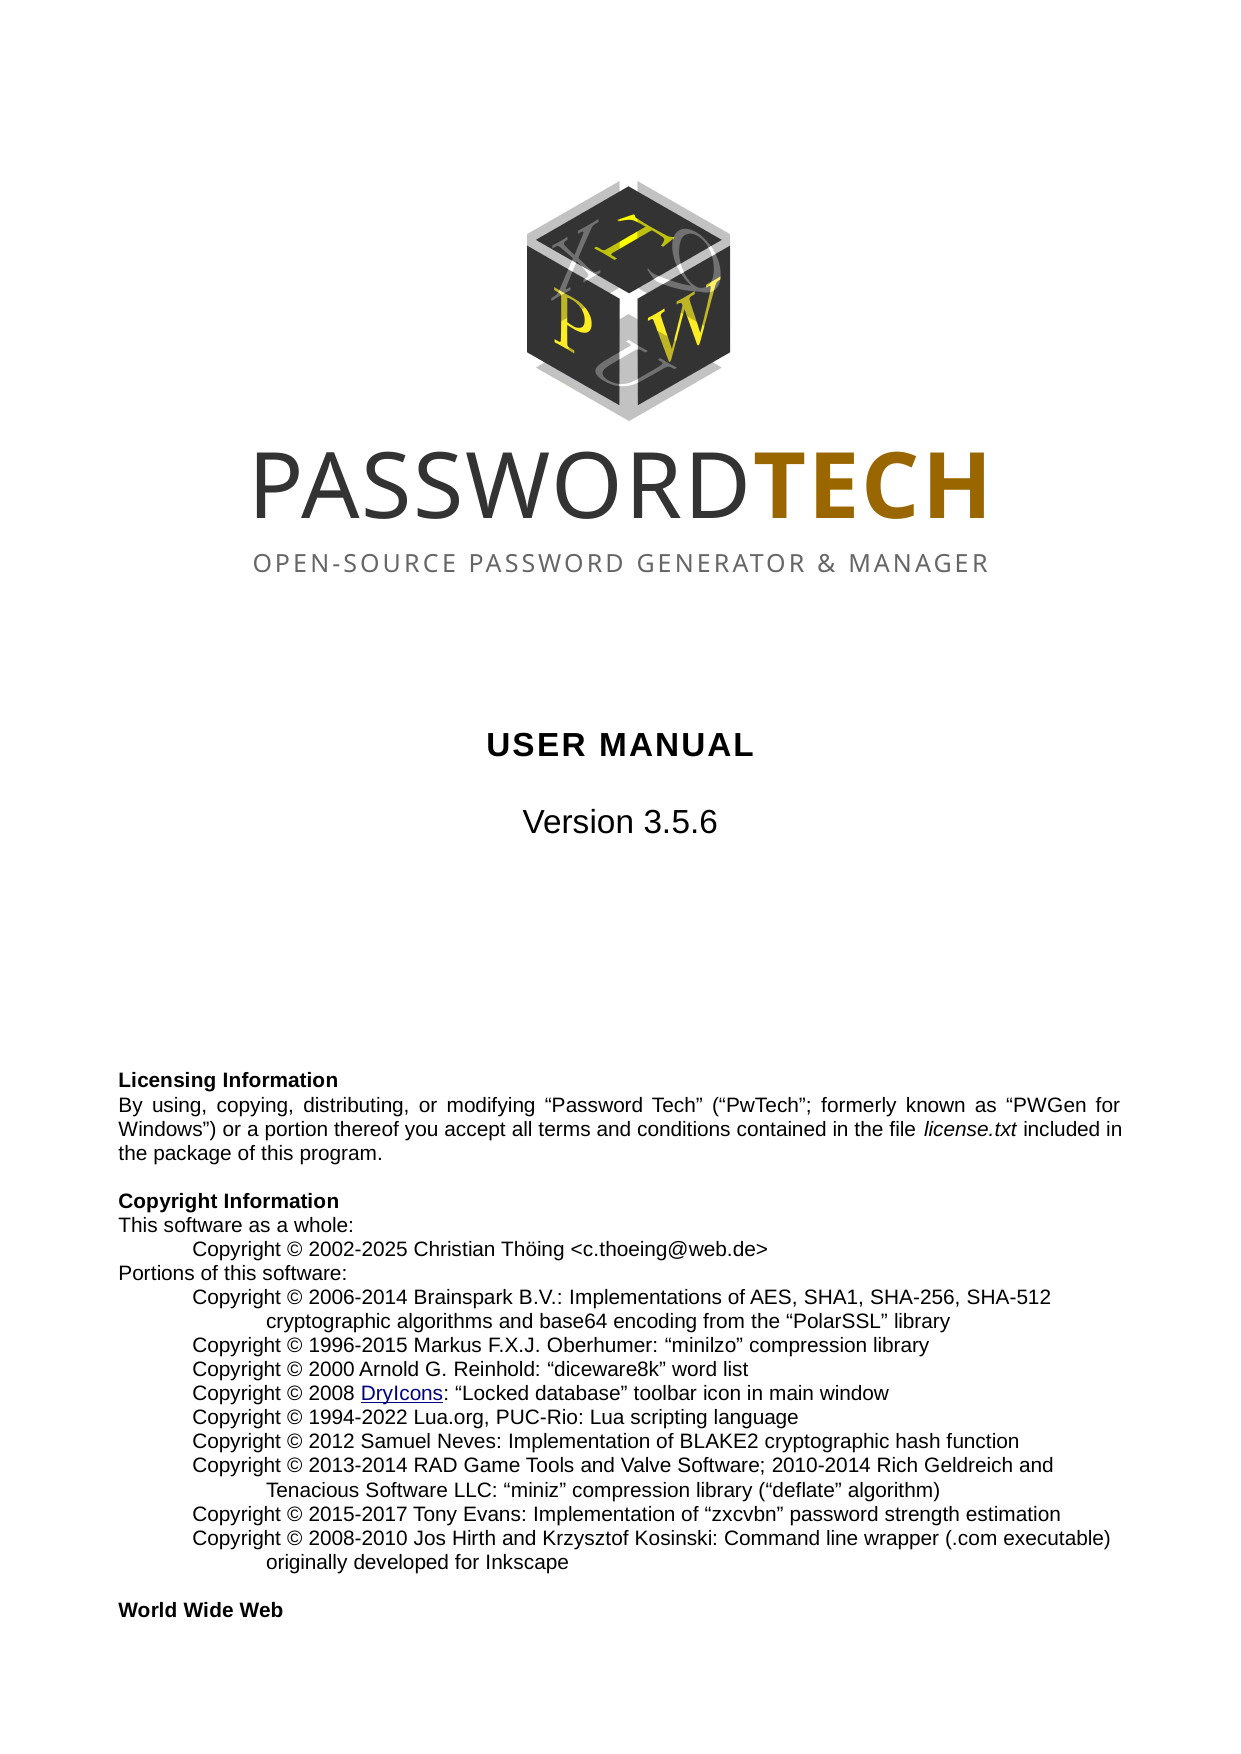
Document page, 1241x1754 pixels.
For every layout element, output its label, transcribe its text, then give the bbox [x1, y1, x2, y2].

text Copyright © 1996-2015 Markus F.X.J. Oberhumer: “minilzo” compression library [118, 1333, 1122, 1357]
text Copyright © 2012 Samuel Neves: Implementation of BLAKE2 cryptographic hash function [118, 1429, 1122, 1453]
text Copyright © 2000 Arnold G. Reinhold: “diceware8k” word list [118, 1357, 1122, 1381]
text Copyright © 2002-2025 Christian Thöing <c.thoeing@web.de> [118, 1237, 1122, 1261]
text Portions of this software: [118, 1261, 1122, 1285]
text This software as a whole: [118, 1213, 1122, 1237]
text Tenacious Software LLC: “miniz” compression library (“deflate” algorithm) [118, 1477, 1122, 1502]
text Copyright © 2006-2014 Brainspark B.V.: Implementations of AES, SHA1, SHA-256, SHA-512 [118, 1285, 1122, 1309]
picture [527, 181, 731, 421]
text Copyright © 2013-2014 RAD Game Tools and Valve Software; 2010-2014 Rich Geldreich and [118, 1453, 1122, 1477]
text Copyright © 2008 DryIcons: “Locked database” toolbar icon in main window [118, 1381, 1122, 1405]
text cryptographic algorithms and base64 encoding from the “PolarSSL” library [118, 1309, 1122, 1333]
text Copyright © 2015-2017 Tony Evans: Implementation of “zxcvbn” password strength estimation [118, 1502, 1122, 1526]
text Copyright © 1994-2022 Lua.org, PUC-Rio: Lua scripting language [118, 1405, 1122, 1429]
text OPEN-SOURCE PASSWORD GENERATOR & MANAGER [118, 546, 1122, 580]
text PASSWORDTECH [118, 152, 1122, 546]
text Version 3.5.6 [118, 802, 1122, 840]
text USER MANUAL [118, 724, 1122, 763]
text By using, copying, distributing, or modifying “Password Tech” (“PwTech”; formerly known as “PWGen for Windows”) or a portion thereof you accept all terms and conditions contained in the file license.txt included in the package of this program. [118, 1092, 1122, 1165]
text Copyright Information [118, 1189, 1122, 1213]
text Licensing Information [118, 1068, 1122, 1092]
text Copyright © 2008-2010 Jos Hirth and Krzysztof Kosinski: Command line wrapper (.com executable) [118, 1526, 1122, 1550]
text World Wide Web [118, 1598, 1122, 1622]
text originally developed for Inkscape [118, 1550, 1122, 1574]
